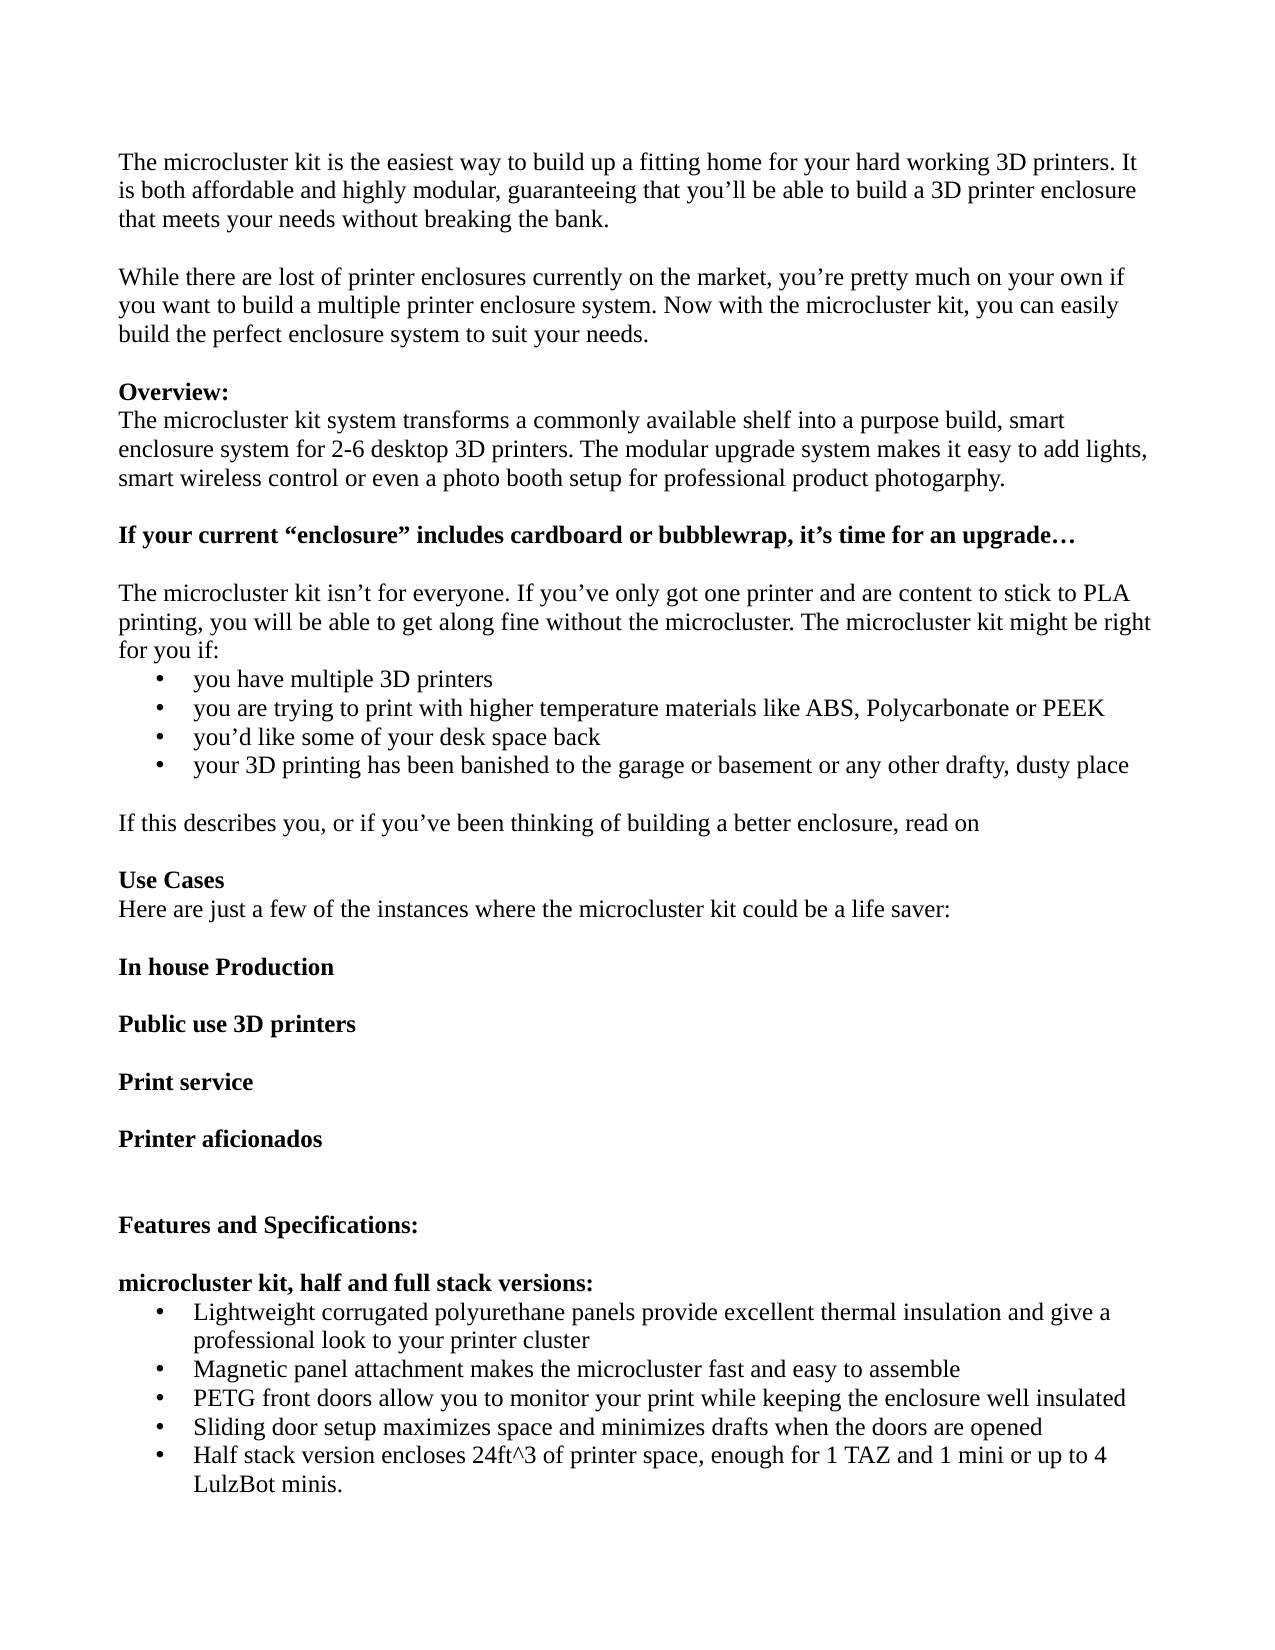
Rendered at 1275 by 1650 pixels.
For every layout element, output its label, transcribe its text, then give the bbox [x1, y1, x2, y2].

text Use Cases [118, 866, 1157, 894]
list your 3D printing has been banished to the garage or basement or any other drafty, dusty place [156, 751, 1157, 779]
text If this describes you, or if you’ve been thinking of building a better enclosure, read on [118, 808, 1157, 837]
text microcluster kit, half and full stack versions: [118, 1268, 1157, 1297]
text The microcluster kit is the easiest way to build up a fitting home for your hard working 3D printers. It is both affordable and highly modular, guaranteeing that you’ll be able to build a 3D printer enclosure that meets your needs without breaking the bank. [118, 147, 1157, 233]
list Magnetic panel attachment makes the microcluster fast and easy to assemble [156, 1354, 1157, 1383]
list Sliding door setup maximizes space and minimizes drafts when the doors are opened [156, 1412, 1157, 1441]
text In house Production [118, 952, 1157, 981]
list you’d like some of your desk space back [156, 722, 1157, 751]
list PETG front doors allow you to monitor your print while keeping the enclosure well insulated [156, 1383, 1157, 1412]
text The microcluster kit system transforms a commonly available shelf into a purpose build, smart enclosure system for 2-6 desktop 3D printers. The modular upgrade system makes it easy to add lights, smart wireless control or even a photo booth setup for professional product photogarphy. [118, 406, 1157, 492]
list Lightweight corrugated polyurethane panels provide excellent thermal insulation and give a professional look to your printer cluster [156, 1297, 1157, 1354]
text Overview: [118, 377, 1157, 406]
text While there are lost of printer enclosures currently on the market, you’re pretty much on your own if you want to build a multiple printer enclosure system. Now with the microcluster kit, you can easily build the perfect enclosure system to suit your needs. [118, 262, 1157, 348]
list you have multiple 3D printers [156, 664, 1157, 693]
text The microcluster kit isn’t for everyone. If you’ve only got one printer and are content to stick to PLA printing, you will be able to get along fine without the microcluster. The microcluster kit might be right for you if: [118, 578, 1157, 664]
text Printer aficionados [118, 1124, 1157, 1153]
text Features and Specifications: [118, 1211, 1157, 1239]
text Here are just a few of the instances where the microcluster kit could be a life saver: [118, 894, 1157, 923]
text Public use 3D printers [118, 1009, 1157, 1038]
list you are trying to print with higher temperature materials like ABS, Polycarbonate or PEEK [156, 693, 1157, 722]
text If your current “enclosure” includes cardboard or bubblewrap, it’s time for an upgrade… [118, 521, 1157, 549]
text Print service [118, 1067, 1157, 1096]
list Half stack version encloses 24ft^3 of printer space, enough for 1 TAZ and 1 mini or up to 4 LulzBot minis. [156, 1441, 1157, 1498]
